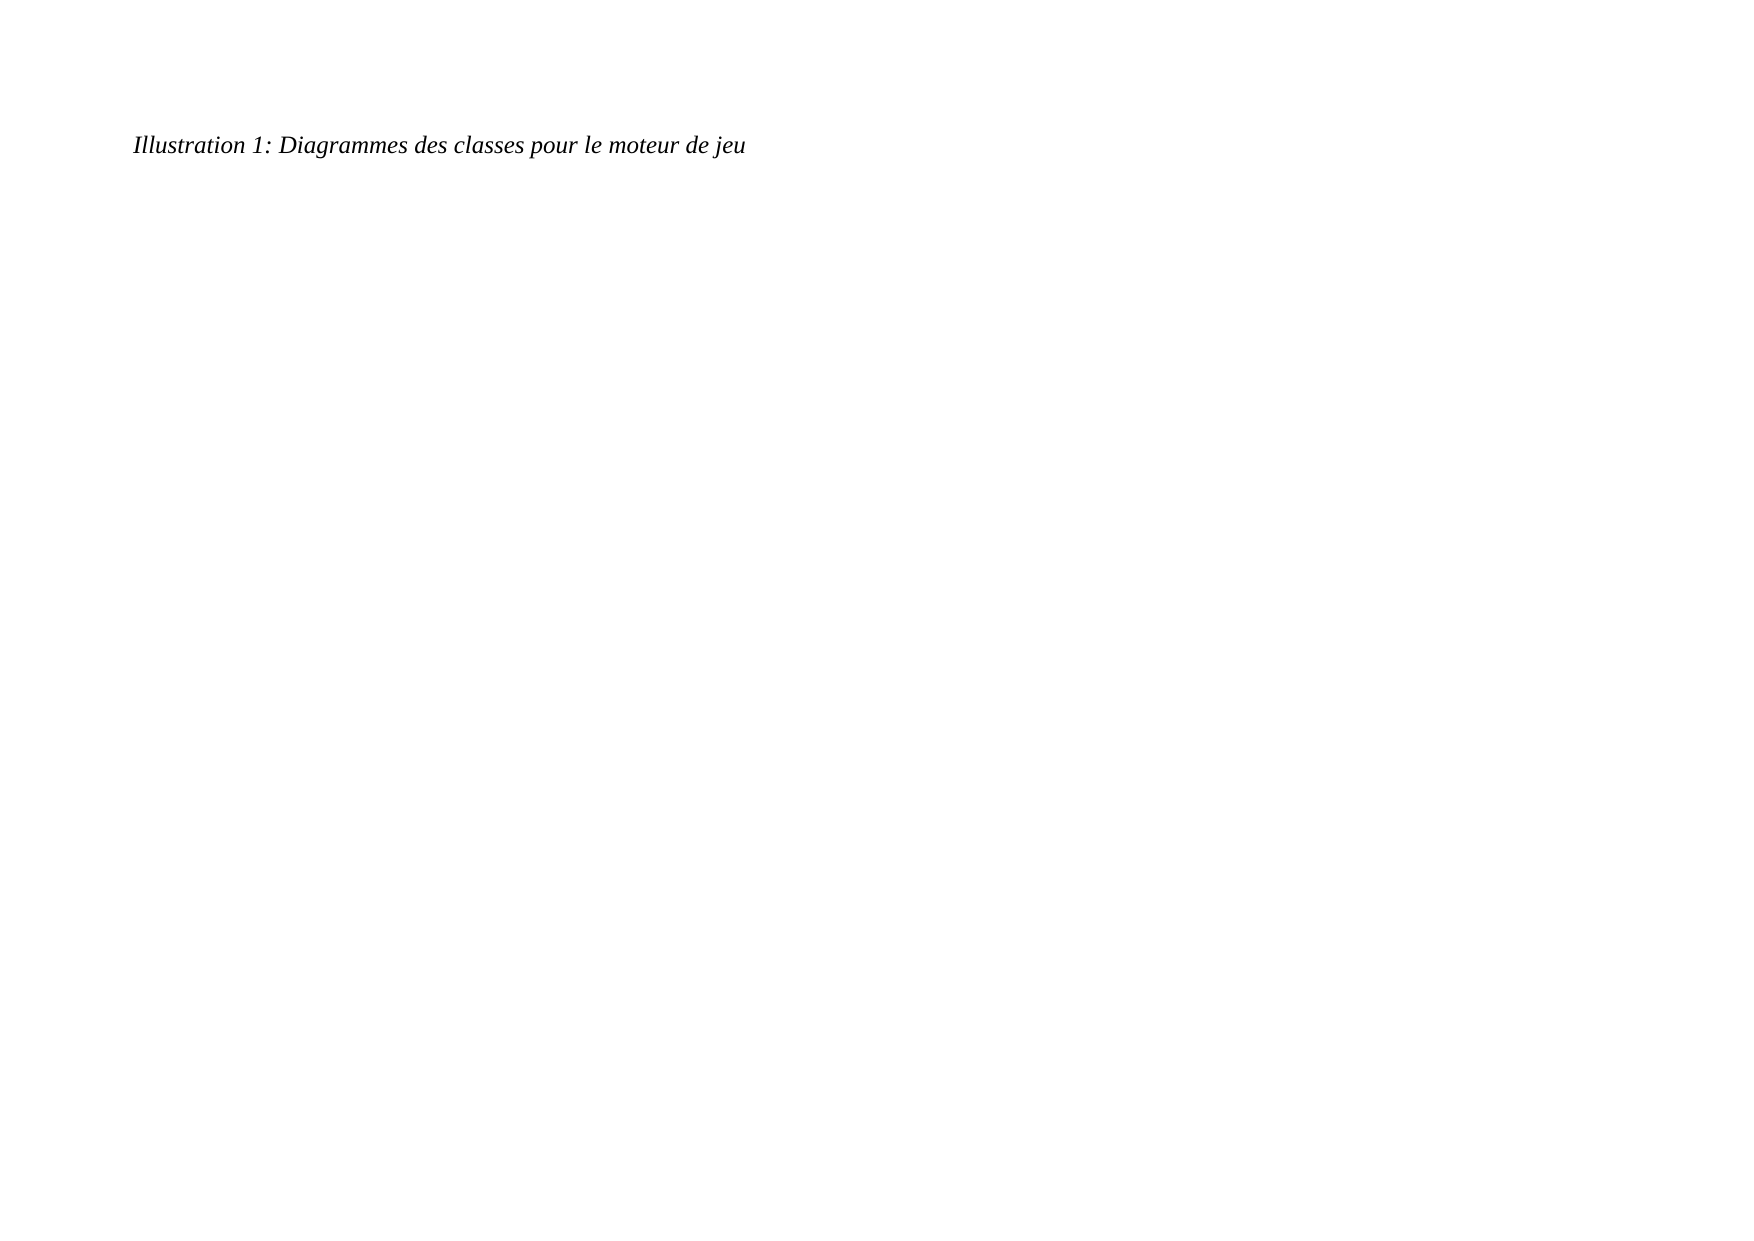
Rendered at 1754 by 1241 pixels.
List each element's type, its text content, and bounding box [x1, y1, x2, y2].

text Illustration 1: Diagrammes des classes pour le moteur de jeu [133, 131, 1621, 159]
